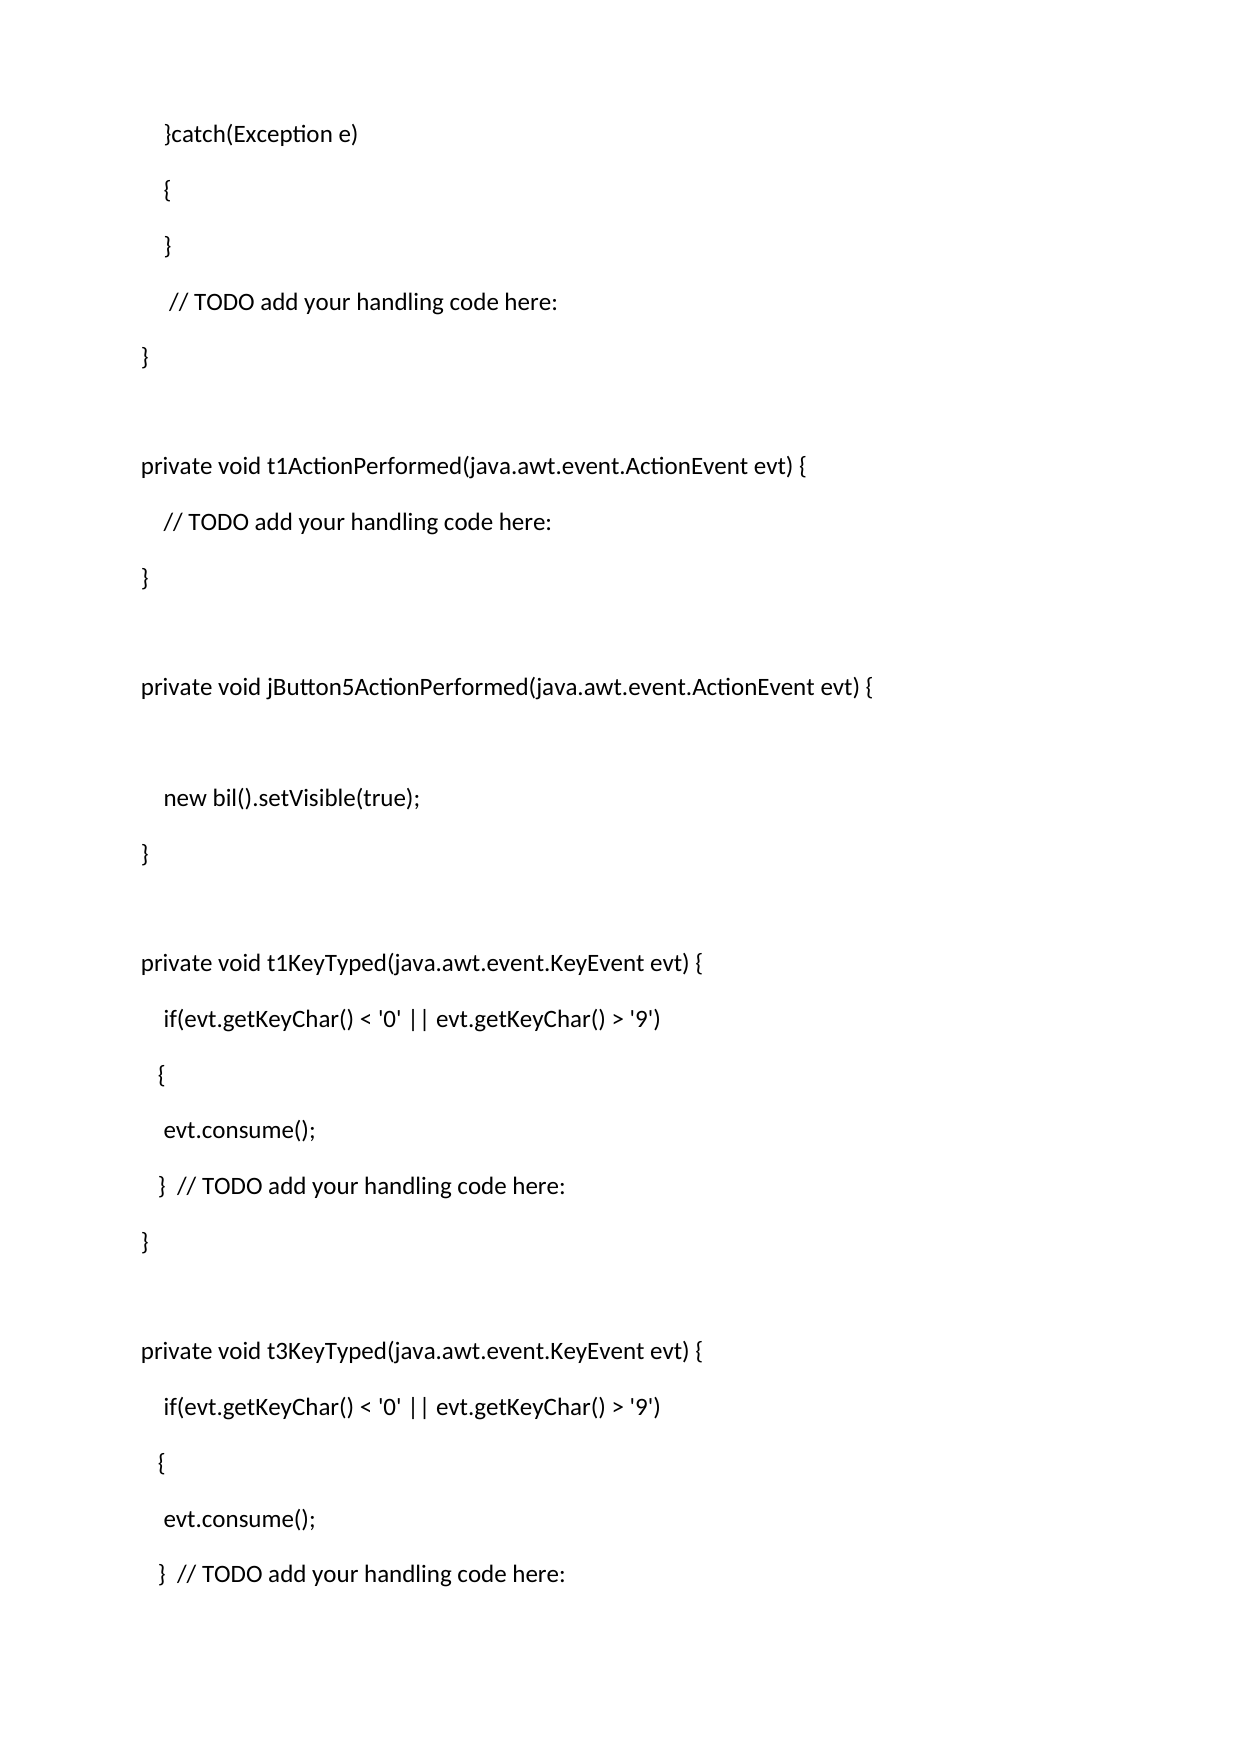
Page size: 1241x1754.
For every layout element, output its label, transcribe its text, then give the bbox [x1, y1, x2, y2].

text } // TODO add your handling code here: [118, 1171, 1122, 1201]
text // TODO add your handling code here: [118, 506, 1122, 537]
text if(evt.getKeyChar() < '0' || evt.getKeyChar() > '9') [118, 1003, 1122, 1033]
text } [118, 230, 1122, 260]
text { [118, 1059, 1122, 1089]
text } // TODO add your handling code here: [118, 1558, 1122, 1589]
text new bil().setVisible(true); [118, 782, 1122, 813]
text private void t3KeyTyped(java.awt.event.KeyEvent evt) { [118, 1335, 1122, 1366]
text private void t1KeyTyped(java.awt.event.KeyEvent evt) { [118, 947, 1122, 978]
text } [118, 341, 1122, 372]
text private void jButton5ActionPerformed(java.awt.event.ActionEvent evt) { [118, 671, 1122, 701]
text } [118, 562, 1122, 592]
text { [118, 174, 1122, 204]
text { [118, 1447, 1122, 1477]
text } [118, 1226, 1122, 1257]
text } [118, 838, 1122, 869]
text evt.consume(); [118, 1503, 1122, 1533]
text private void t1ActionPerformed(java.awt.event.ActionEvent evt) { [118, 450, 1122, 481]
text evt.consume(); [118, 1115, 1122, 1145]
text // TODO add your handling code here: [118, 286, 1122, 316]
text }catch(Exception e) [118, 118, 1122, 149]
text if(evt.getKeyChar() < '0' || evt.getKeyChar() > '9') [118, 1391, 1122, 1422]
